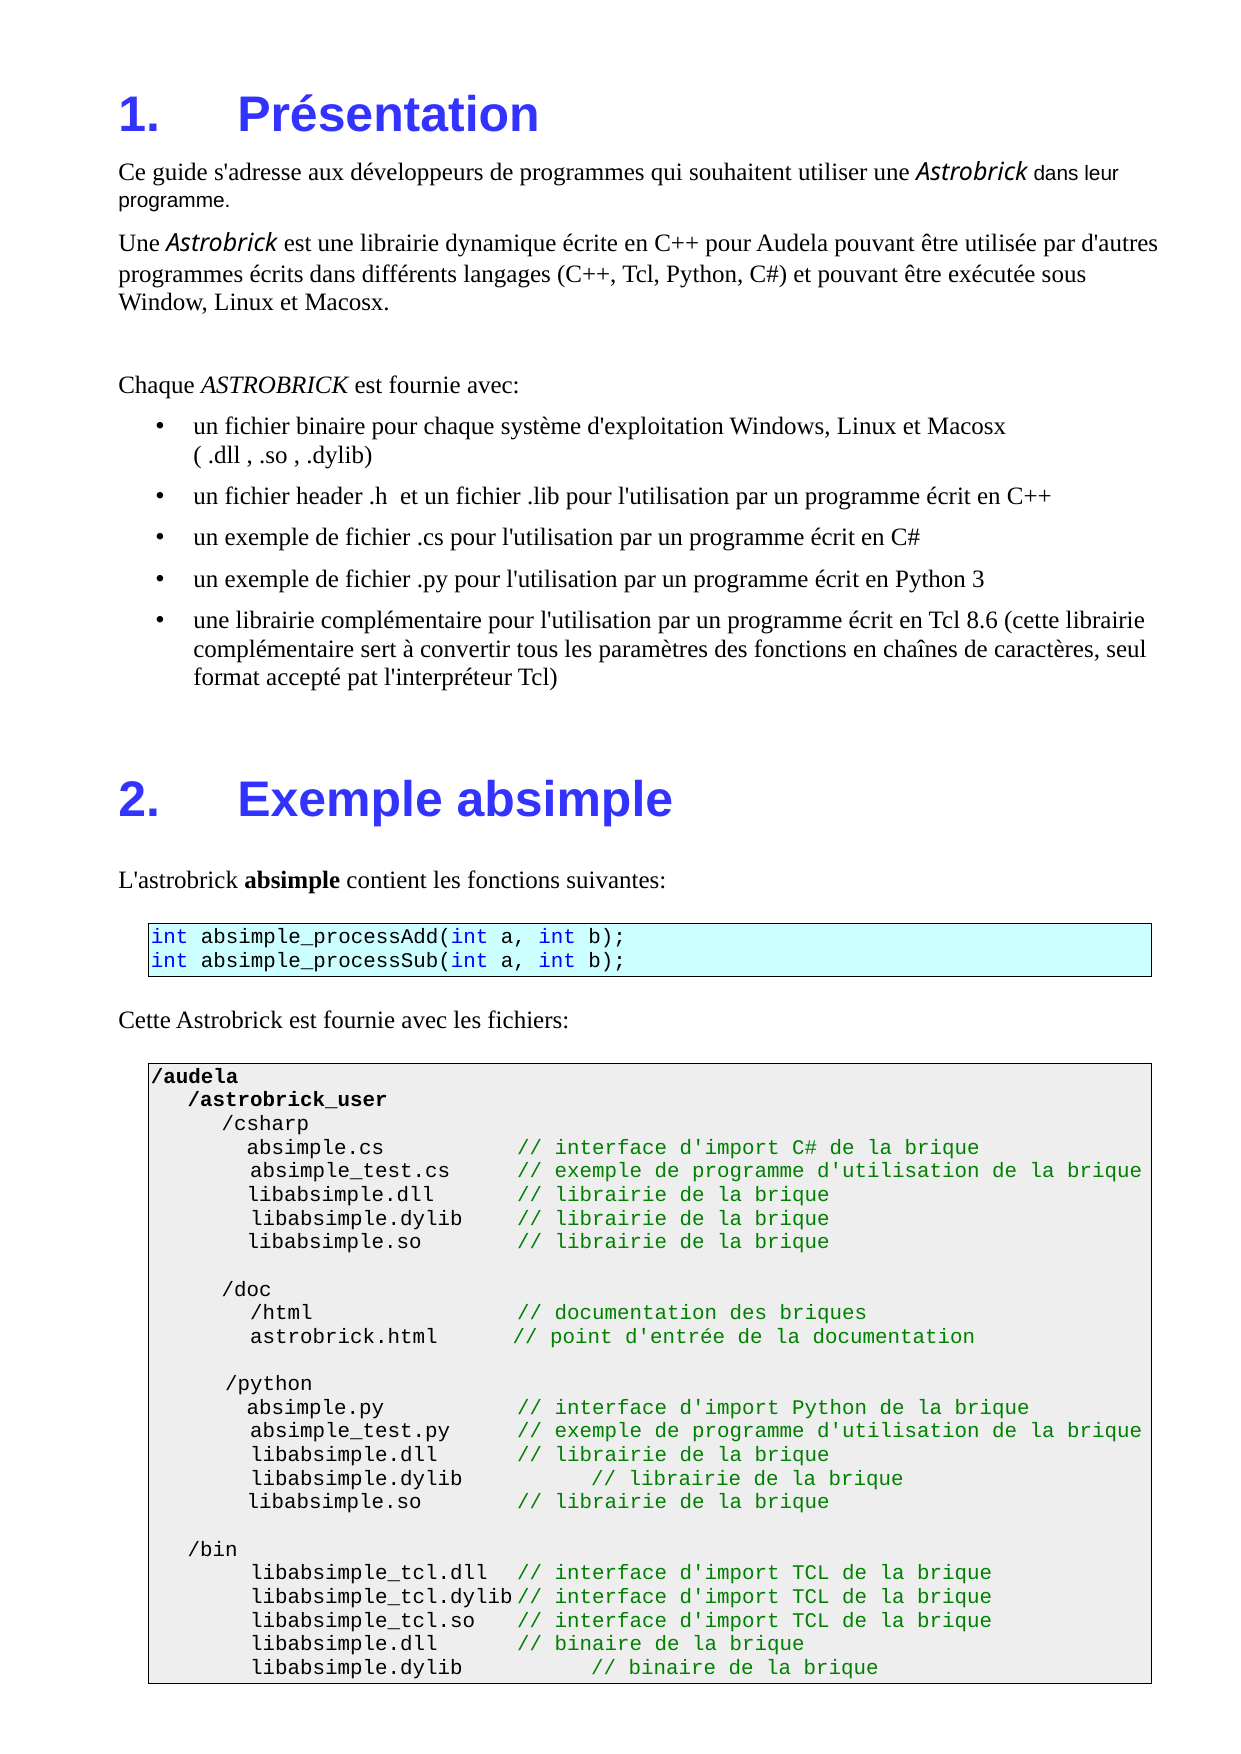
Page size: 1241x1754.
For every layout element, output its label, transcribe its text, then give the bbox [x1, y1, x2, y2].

text libabsimple.dll // librairie de la brique [149, 1441, 1151, 1465]
list une librairie complémentaire pour l'utilisation par un programme écrit en Tcl 8.6 (cette librairie complémentaire sert à convertir tous les paramètres des fonctions en chaînes de caractères, seul format accepté pat l'interpréteur Tcl) [156, 605, 1181, 691]
text absimple.cs // interface d'import C# de la brique [149, 1134, 1151, 1157]
text absimple.py // interface d'import Python de la brique [149, 1394, 1151, 1417]
text Une Astrobrick est une librairie dynamique écrite en C++ pour Audela pouvant être utilisée par d'autres programmes écrits dans différents langages (C++, Tcl, Python, C#) et pouvant être exécutée sous Window, Linux et Macosx. [118, 224, 1181, 316]
text /audela [149, 1064, 1151, 1086]
text libabsimple_tcl.dylib // interface d'import TCL de la brique [149, 1583, 1151, 1607]
text /python [149, 1370, 1151, 1394]
text /html // documentation des briques [149, 1299, 1151, 1323]
text int absimple_processAdd(int a, int b); [149, 924, 1151, 947]
text libabsimple_tcl.so // interface d'import TCL de la brique [149, 1607, 1151, 1630]
list un exemple de fichier .cs pour l'utilisation par un programme écrit en C# [156, 522, 1181, 551]
text libabsimple.so // librairie de la brique [149, 1488, 1151, 1512]
list un fichier binaire pour chaque système d'exploitation Windows, Linux et Macosx ( .dll , .so , .dylib) [156, 411, 1181, 469]
list un fichier header .h et un fichier .lib pour l'utilisation par un programme écrit en C++ [156, 481, 1181, 510]
text libabsimple_tcl.dll // interface d'import TCL de la brique [149, 1559, 1151, 1583]
text L'astrobrick absimple contient les fonctions suivantes: [118, 865, 1181, 894]
subtitle Présentation [118, 84, 1181, 142]
text /astrobrick_user [149, 1086, 1151, 1110]
text libabsimple.dylib // librairie de la brique [149, 1204, 1151, 1228]
text libabsimple.dylib // binaire de la brique [149, 1654, 1151, 1683]
text Chaque ASTROBRICK est fournie avec: [118, 370, 1181, 399]
text /csharp [149, 1110, 1151, 1134]
text /doc [149, 1276, 1151, 1299]
text int absimple_processSub(int a, int b); [149, 947, 1151, 976]
text /bin [149, 1536, 1151, 1559]
text libabsimple.dll // binaire de la brique [149, 1630, 1151, 1654]
text libabsimple.dylib // librairie de la brique [149, 1465, 1151, 1488]
text libabsimple.dll // librairie de la brique [149, 1181, 1151, 1204]
subtitle Exemple absimple [118, 770, 1181, 827]
text absimple_test.cs // exemple de programme d'utilisation de la brique [149, 1157, 1151, 1181]
list un exemple de fichier .py pour l'utilisation par un programme écrit en Python 3 [156, 564, 1181, 592]
text absimple_test.py // exemple de programme d'utilisation de la brique [149, 1417, 1151, 1441]
text libabsimple.so // librairie de la brique [149, 1228, 1151, 1252]
text Cette Astrobrick est fournie avec les fichiers: [118, 1005, 1181, 1034]
text astrobrick.html // point d'entrée de la documentation [149, 1323, 1151, 1346]
text Ce guide s'adresse aux développeurs de programmes qui souhaitent utiliser une Astrobrick dans leur programme. [118, 154, 1181, 212]
